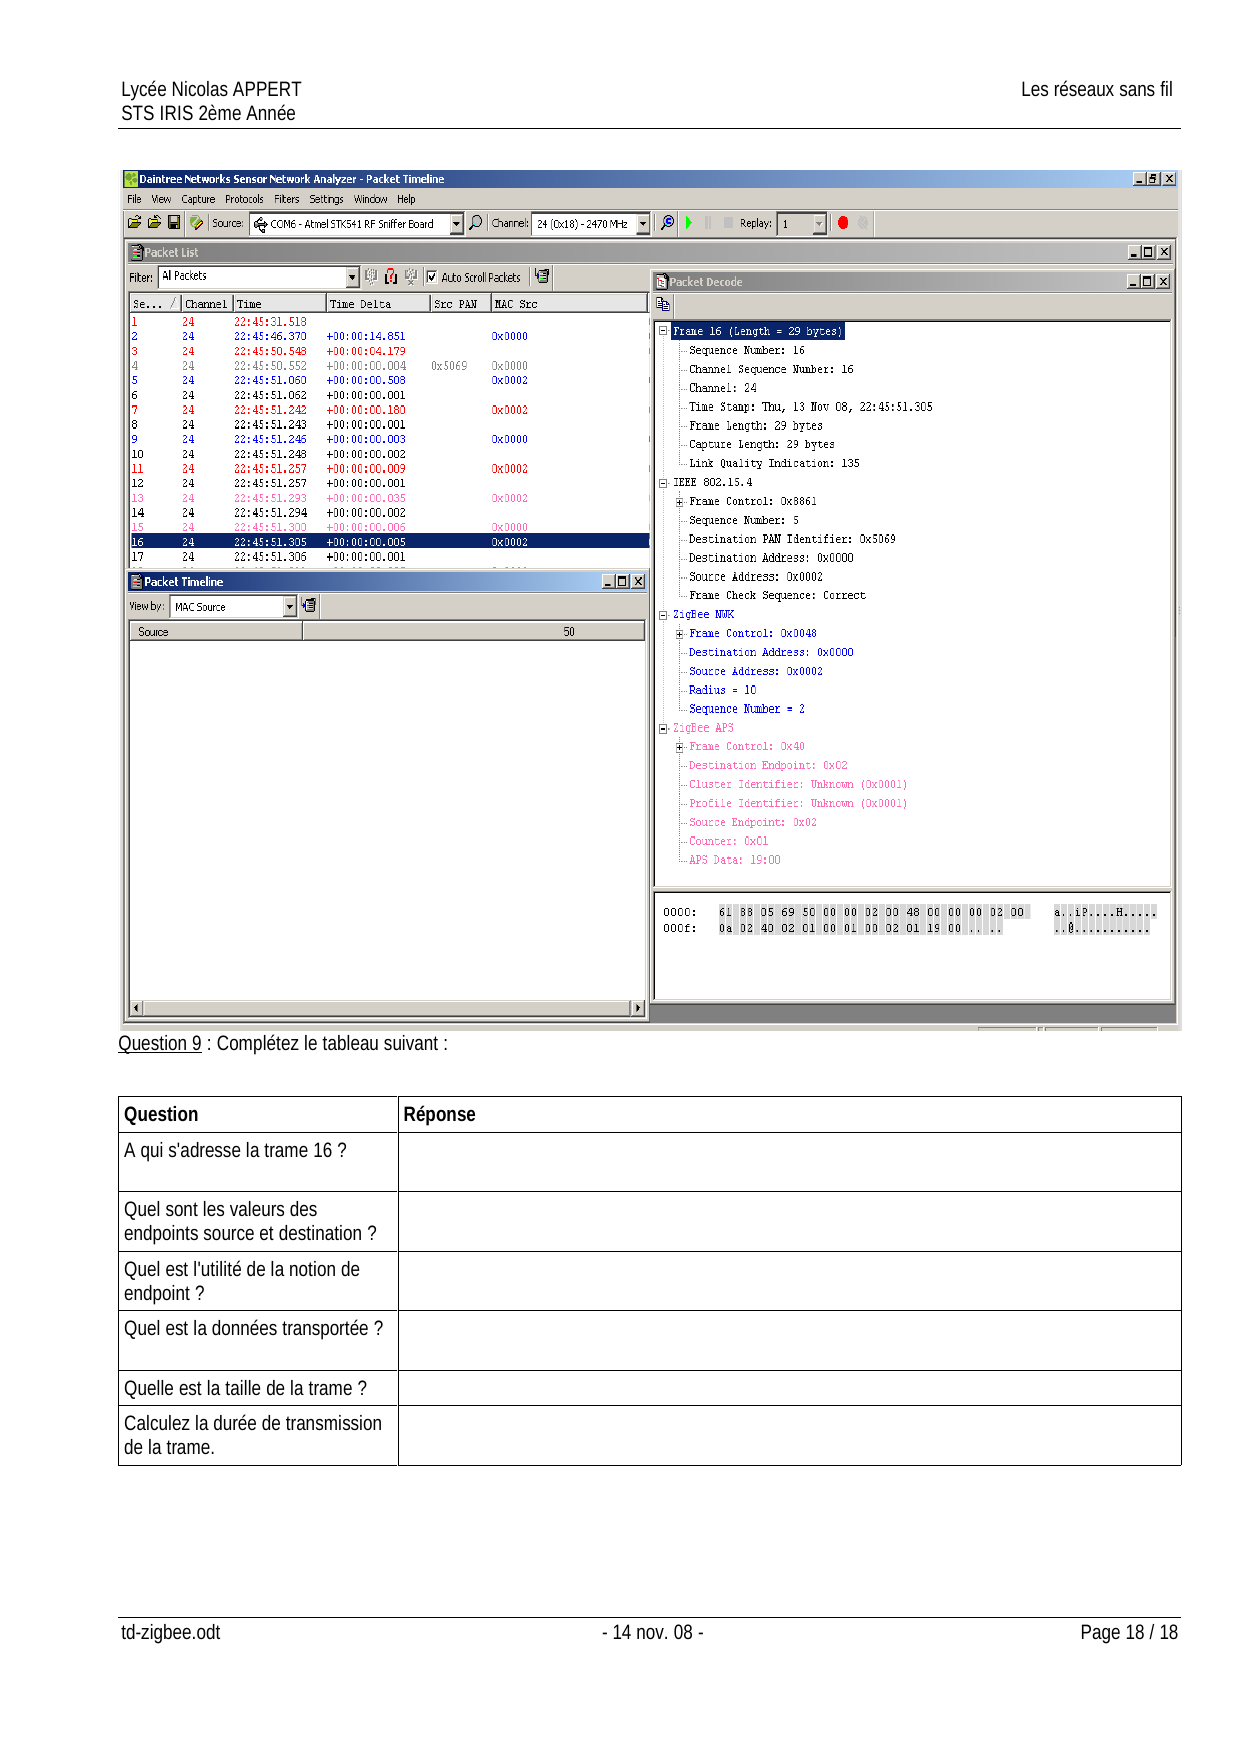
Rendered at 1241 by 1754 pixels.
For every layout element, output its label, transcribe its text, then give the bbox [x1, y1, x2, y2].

table_cell [399, 1192, 1181, 1251]
table_cell Quel est la données transportée ? [119, 1311, 397, 1370]
table_cell [399, 1371, 1181, 1405]
table_cell Quel sont les valeurs des endpoints source et destination ? [119, 1192, 397, 1251]
table_cell [399, 1133, 1181, 1191]
table_header Question [119, 1097, 397, 1132]
table_cell [399, 1406, 1181, 1465]
table_header Réponse [399, 1097, 1181, 1132]
table_cell Quel est l'utilité de la notion de endpoint ? [119, 1252, 397, 1310]
table_cell Quelle est la taille de la trame ? [119, 1371, 397, 1405]
text Question 9 : Complétez le tableau suivant : [118, 1031, 1181, 1055]
table_cell A qui s'adresse la trame 16 ? [119, 1133, 397, 1191]
table_cell Calculez la durée de transmission de la trame. [119, 1406, 397, 1465]
table_cell [399, 1252, 1181, 1310]
picture [118, 170, 1182, 1031]
table_cell [399, 1311, 1181, 1370]
